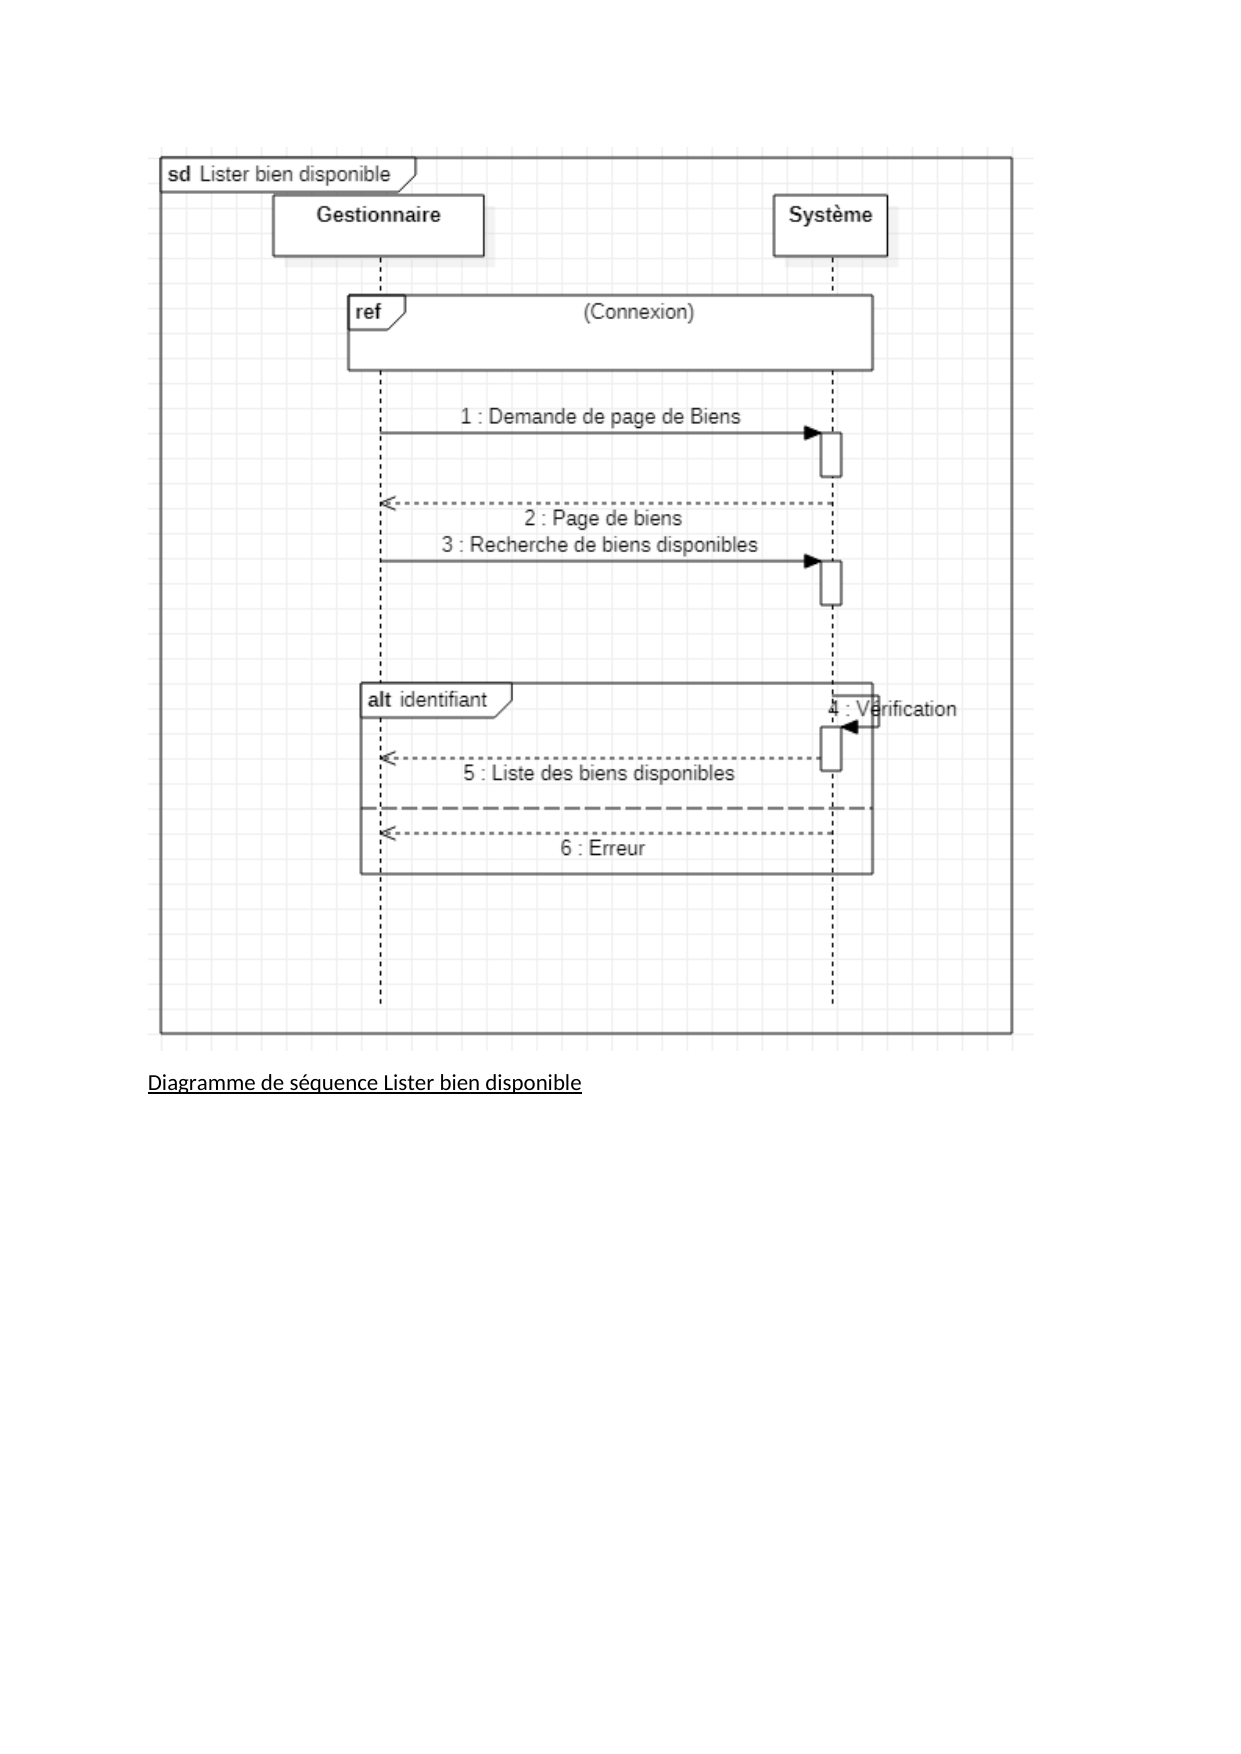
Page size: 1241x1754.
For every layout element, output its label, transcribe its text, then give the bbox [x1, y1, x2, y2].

text Diagramme de séquence Lister bien disponible [148, 1068, 1093, 1096]
